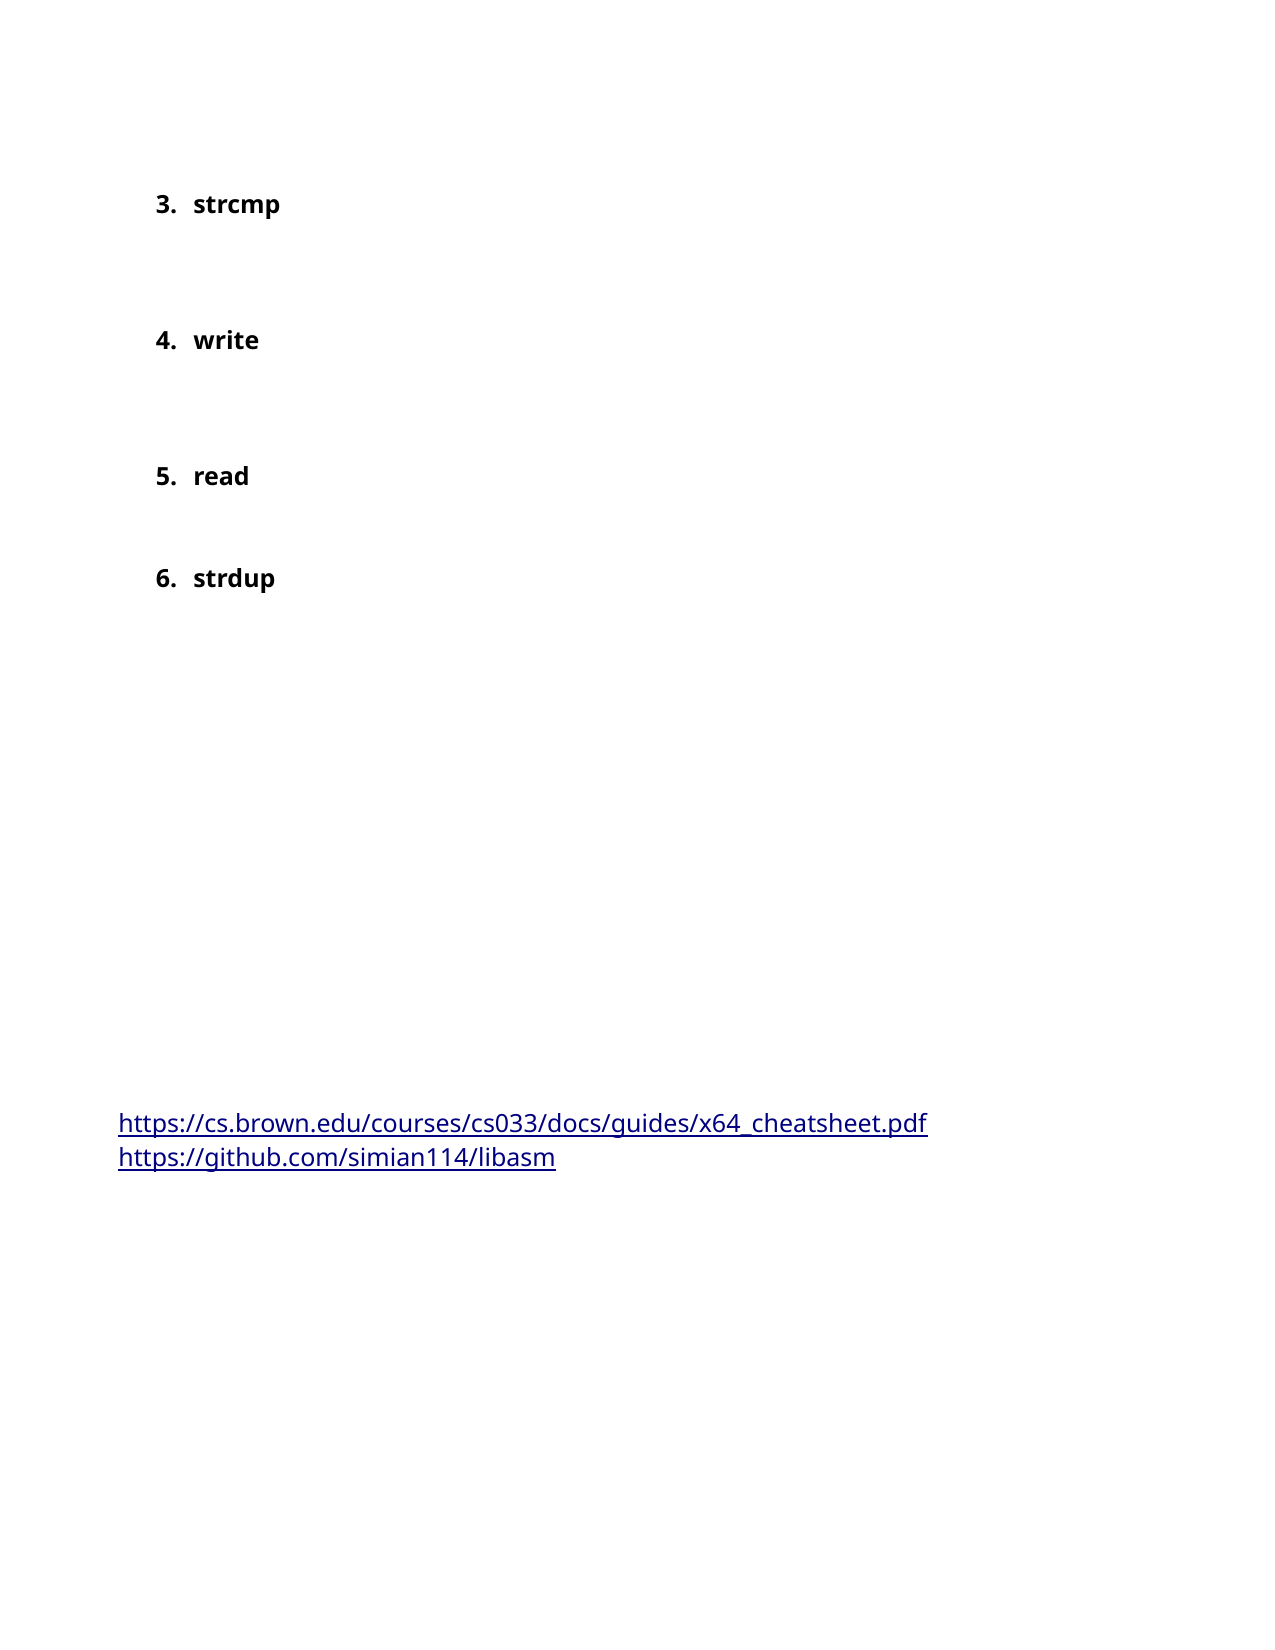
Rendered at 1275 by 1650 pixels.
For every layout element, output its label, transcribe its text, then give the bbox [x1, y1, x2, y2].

text https://github.com/simian114/libasm [118, 1140, 1157, 1174]
text https://cs.brown.edu/courses/cs033/docs/guides/x64_cheatsheet.pdf [118, 1106, 1157, 1140]
list read [156, 459, 1157, 493]
list strdup [156, 561, 1157, 595]
list write [156, 322, 1157, 357]
list strcmp [156, 186, 1157, 220]
